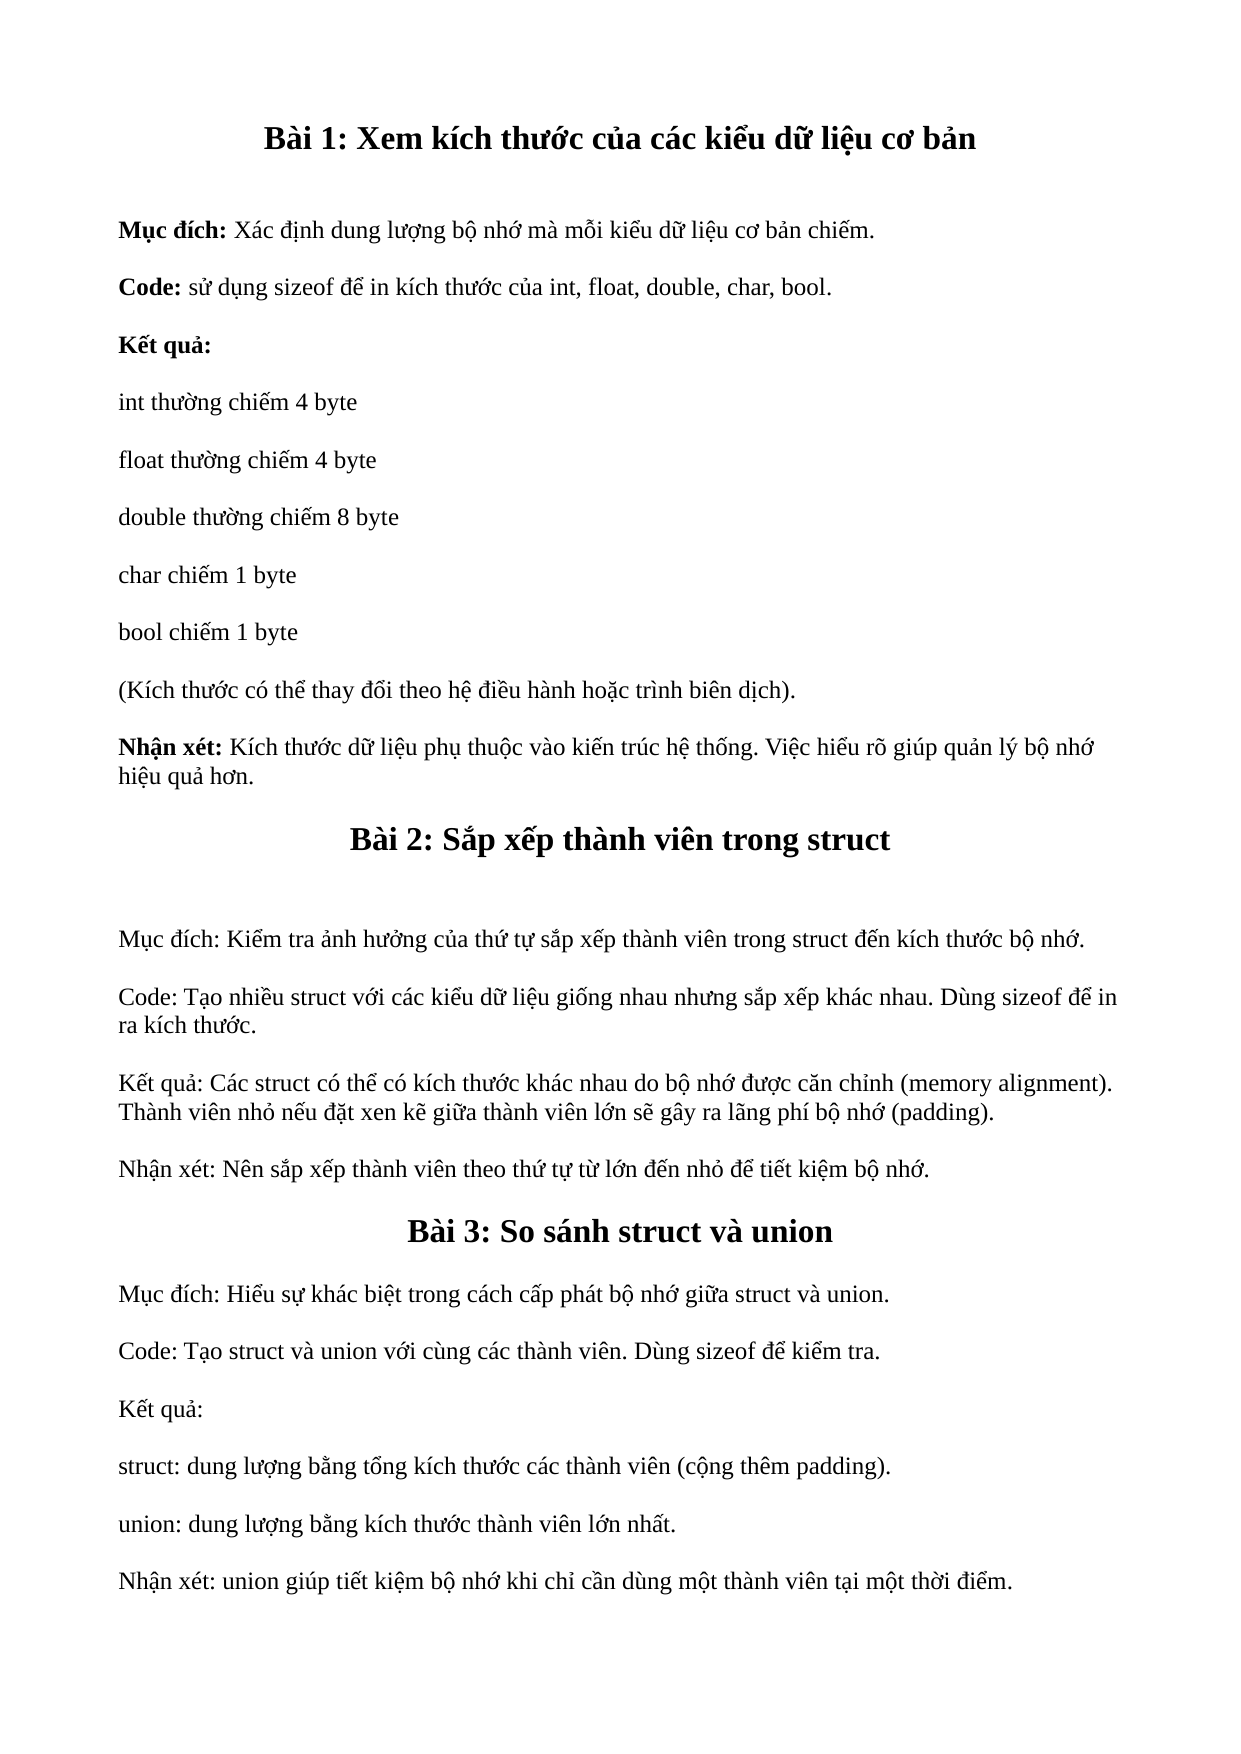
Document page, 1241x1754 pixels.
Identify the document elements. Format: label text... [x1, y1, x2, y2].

text Bài 3: So sánh struct và union [118, 1212, 1122, 1250]
text char chiếm 1 byte [118, 560, 1122, 589]
text (Kích thước có thể thay đổi theo hệ điều hành hoặc trình biên dịch). [118, 675, 1122, 704]
text Nhận xét: Nên sắp xếp thành viên theo thứ tự từ lớn đến nhỏ để tiết kiệm bộ nhớ. [118, 1154, 1122, 1183]
text Nhận xét: Kích thước dữ liệu phụ thuộc vào kiến trúc hệ thống. Việc hiểu rõ giúp quản lý bộ nhớ hiệu quả hơn. [118, 732, 1122, 790]
text Code: Tạo struct và union với cùng các thành viên. Dùng sizeof để kiểm tra. [118, 1336, 1122, 1365]
text Mục đích: Hiểu sự khác biệt trong cách cấp phát bộ nhớ giữa struct và union. [118, 1279, 1122, 1307]
text Code: sử dụng sizeof để in kích thước của int, float, double, char, bool. [118, 272, 1122, 301]
text bool chiếm 1 byte [118, 617, 1122, 646]
text Mục đích: Xác định dung lượng bộ nhớ mà mỗi kiểu dữ liệu cơ bản chiếm. [118, 215, 1122, 244]
text Kết quả: Các struct có thể có kích thước khác nhau do bộ nhớ được căn chỉnh (memory alignment). Thành viên nhỏ nếu đặt xen kẽ giữa thành viên lớn sẽ gây ra lãng phí bộ nhớ (padding). [118, 1068, 1122, 1125]
text struct: dung lượng bằng tổng kích thước các thành viên (cộng thêm padding). [118, 1451, 1122, 1480]
text float thường chiếm 4 byte [118, 445, 1122, 474]
text union: dung lượng bằng kích thước thành viên lớn nhất. [118, 1509, 1122, 1537]
text Code: Tạo nhiều struct với các kiểu dữ liệu giống nhau nhưng sắp xếp khác nhau. Dùng sizeof để in ra kích thước. [118, 982, 1122, 1039]
text Kết quả: [118, 330, 1122, 359]
text Nhận xét: union giúp tiết kiệm bộ nhớ khi chỉ cần dùng một thành viên tại một thời điểm. [118, 1566, 1122, 1595]
text double thường chiếm 8 byte [118, 502, 1122, 531]
text int thường chiếm 4 byte [118, 387, 1122, 416]
text Bài 1: Xem kích thước của các kiểu dữ liệu cơ bản [118, 118, 1122, 156]
text Mục đích: Kiểm tra ảnh hưởng của thứ tự sắp xếp thành viên trong struct đến kích thước bộ nhớ. [118, 924, 1122, 953]
text Bài 2: Sắp xếp thành viên trong struct [118, 819, 1122, 857]
text Kết quả: [118, 1394, 1122, 1422]
